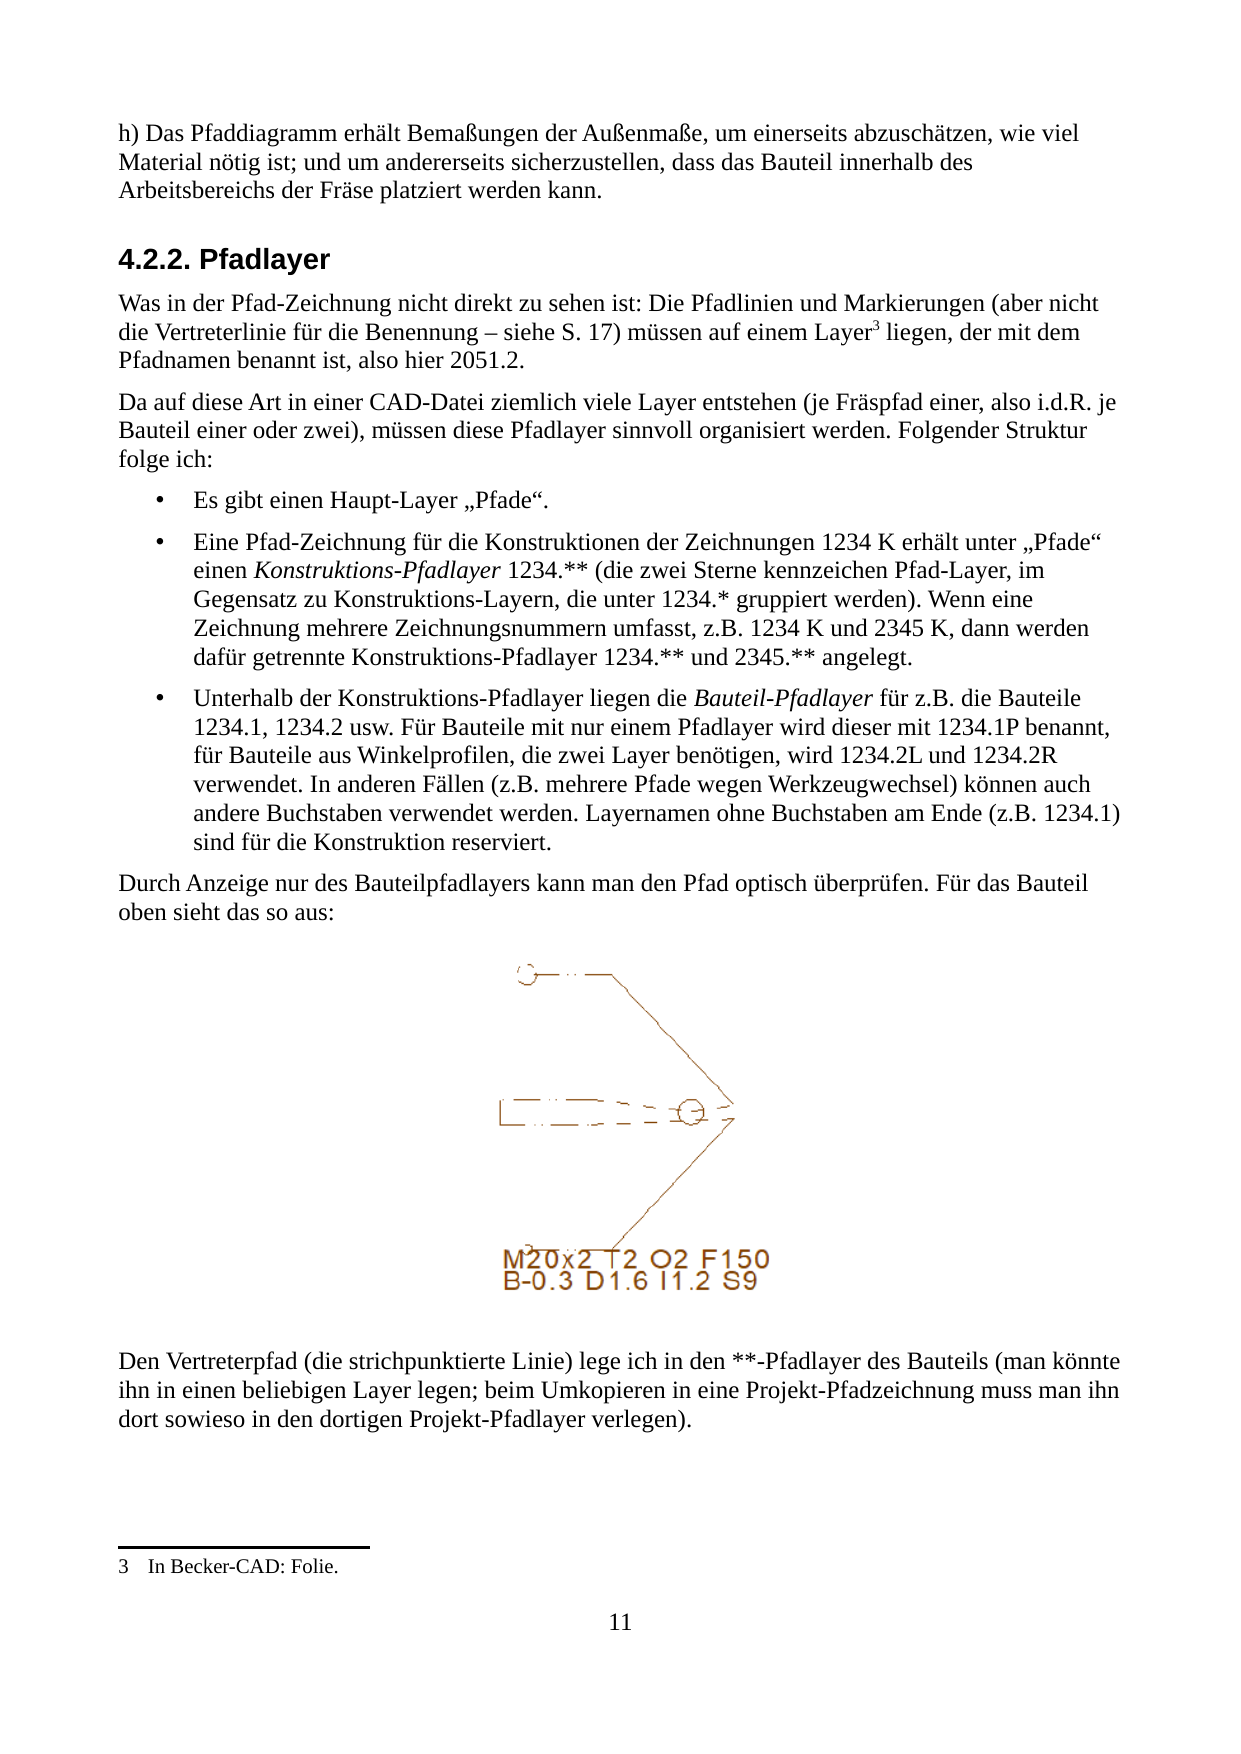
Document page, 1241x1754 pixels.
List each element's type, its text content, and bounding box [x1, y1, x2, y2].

text Da auf diese Art in einer CAD-Datei ziemlich viele Layer entstehen (je Fräspfad einer, also i.d.R. je Bauteil einer oder zwei), müssen diese Pfadlayer sinnvoll organisiert werden. Folgender Struktur folge ich: [118, 387, 1122, 473]
picture [440, 937, 801, 1305]
text In Becker-CAD: Folie. [118, 1553, 1122, 1578]
subtitle 4.2.2. Pfadlayer [118, 242, 1122, 275]
list Unterhalb der Konstruktions-Pfadlayer liegen die Bauteil-Pfadlayer für z.B. die Bauteile 1234.1, 1234.2 usw. Für Bauteile mit nur einem Pfadlayer wird dieser mit 1234.1P benannt, für Bauteile aus Winkelprofilen, die zwei Layer benötigen, wird 1234.2L und 1234.2R verwendet. In anderen Fällen (z.B. mehrere Pfade wegen Werkzeugwechsel) können auch andere Buchstaben verwendet werden. Layernamen ohne Buchstaben am Ende (z.B. 1234.1) sind für die Konstruktion reserviert. [156, 683, 1122, 855]
text Was in der Pfad-Zeichnung nicht direkt zu sehen ist: Die Pfadlinien und Markierungen (aber nicht die Vertreterlinie für die Benennung – siehe S. 16) müssen auf einem Layer liegen, der mit dem Pfadnamen benannt ist, also hier 2051.2. [118, 288, 1122, 374]
list Es gibt einen Haupt-Layer „Pfade“. [156, 485, 1122, 514]
text Den Vertreterpfad (die strichpunktierte Linie) lege ich in den **-Pfadlayer des Bauteils (man könnte ihn in einen beliebigen Layer legen; beim Umkopieren in eine Projekt-Pfadzeichnung muss man ihn dort sowieso in den dortigen Projekt-Pfadlayer verlegen). [118, 1346, 1122, 1432]
text h) Das Pfaddiagramm erhält Bemaßungen der Außenmaße, um einerseits abzuschätzen, wie viel Material nötig ist; und um andererseits sicherzustellen, dass das Bauteil innerhalb des Arbeitsbereichs der Fräse platziert werden kann. [118, 118, 1122, 204]
text Durch Anzeige nur des Bauteilpfadlayers kann man den Pfad optisch überprüfen. Für das Bauteil oben sieht das so aus: [118, 868, 1122, 925]
list Eine Pfad-Zeichnung für die Konstruktionen der Zeichnungen 1234 K erhält unter „Pfade“ einen Konstruktions-Pfadlayer 1234.** (die zwei Sterne kennzeichen Pfad-Layer, im Gegensatz zu Konstruktions-Layern, die unter 1234.* gruppiert werden). Wenn eine Zeichnung mehrere Zeichnungsnummern umfasst, z.B. 1234 K und 2345 K, dann werden dafür getrennte Konstruktions-Pfadlayer 1234.** und 2345.** angelegt. [156, 527, 1122, 670]
